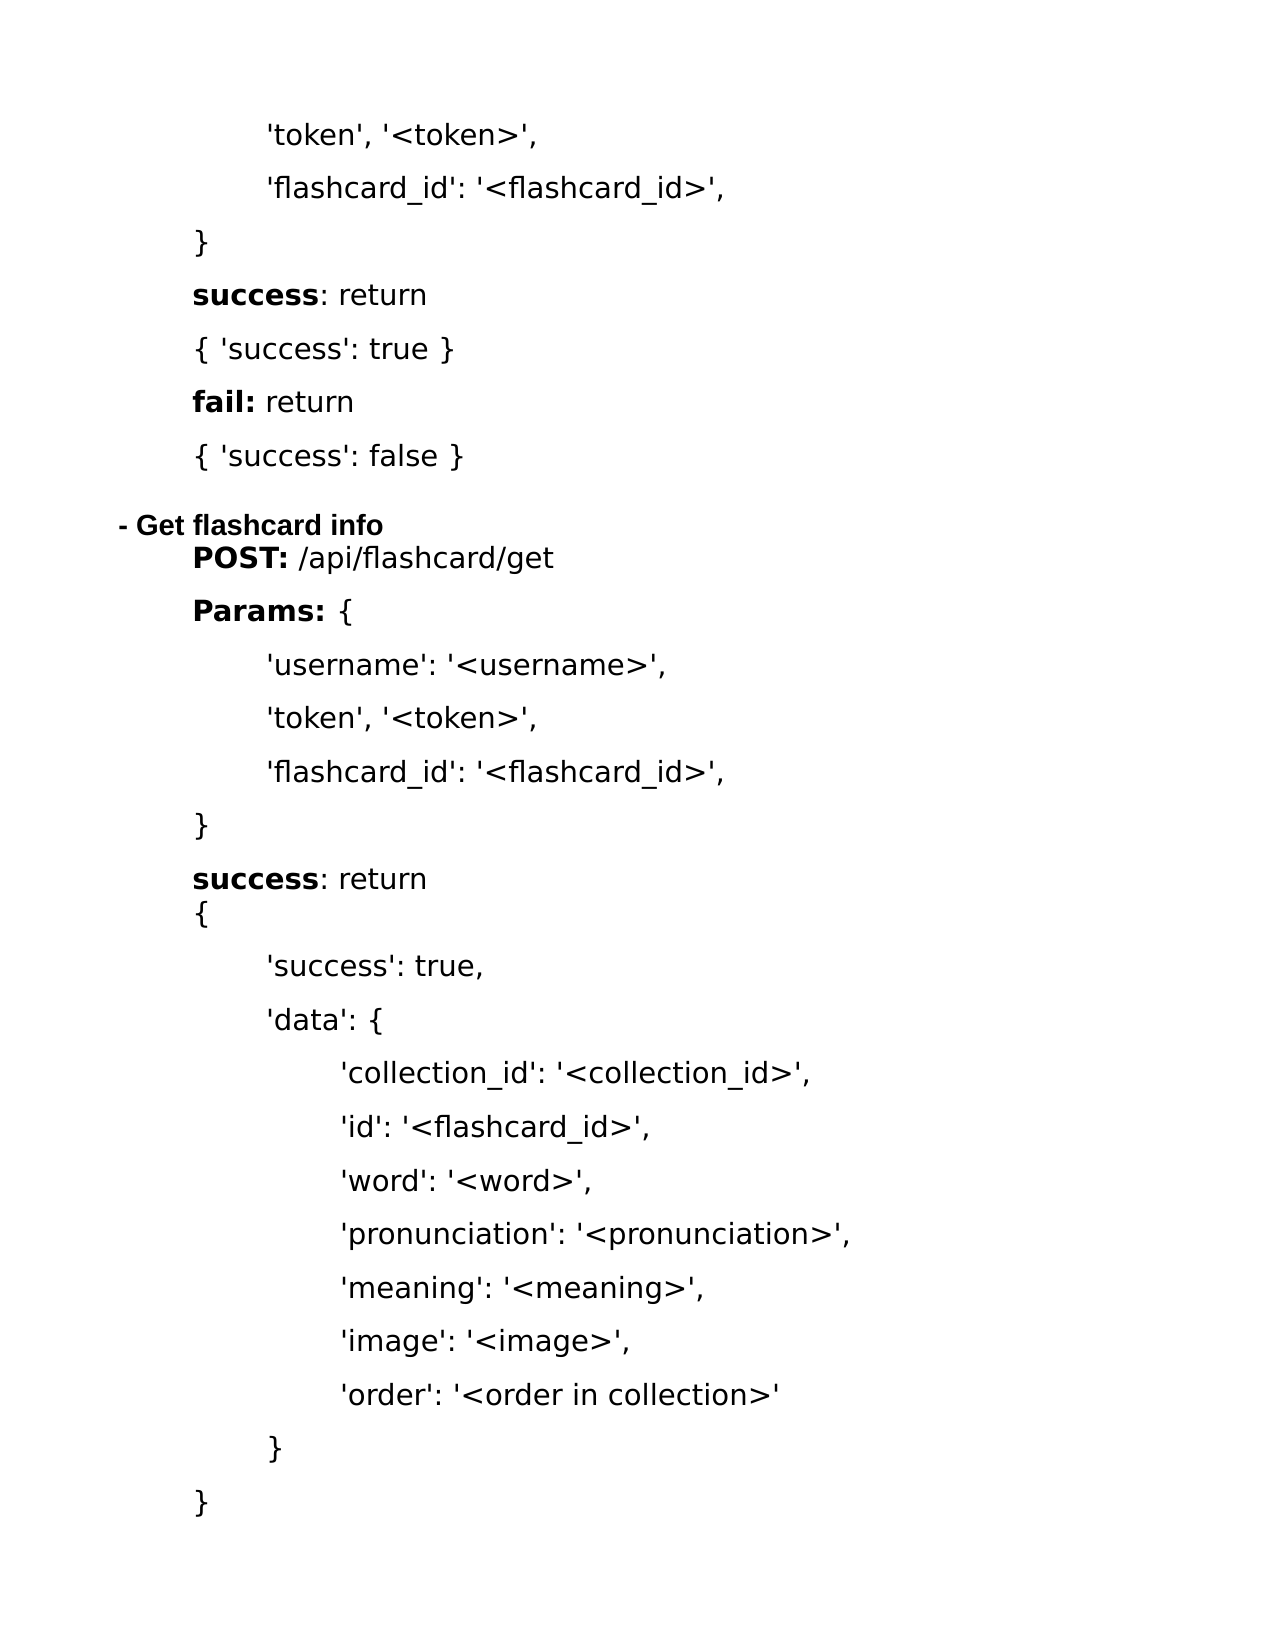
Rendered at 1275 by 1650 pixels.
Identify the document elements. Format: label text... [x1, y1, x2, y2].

text 'order': '<order in collection>' [118, 1378, 1157, 1412]
text 'pronunciation': '<pronunciation>', [118, 1217, 1157, 1251]
text 'word': '<word>', [118, 1164, 1157, 1198]
text } [118, 225, 1157, 259]
text { 'success': false } [118, 439, 1157, 473]
text } [118, 1432, 1157, 1466]
text } [118, 809, 1157, 843]
text 'data': { [118, 1003, 1157, 1037]
text 'image': '<image>', [118, 1324, 1157, 1358]
text 'token', '<token>', [118, 702, 1157, 736]
text 'collection_id': '<collection_id>', [118, 1057, 1157, 1091]
text 'success': true, [118, 950, 1157, 984]
text 'username': '<username>', [118, 648, 1157, 682]
text 'meaning': '<meaning>', [118, 1271, 1157, 1305]
text { [118, 896, 1157, 930]
text Params: { [118, 594, 1157, 628]
text 'id': '<flashcard_id>', [118, 1110, 1157, 1144]
text 'flashcard_id': '<flashcard_id>', [118, 172, 1157, 206]
text } [118, 1485, 1157, 1519]
text fail: return [118, 386, 1157, 420]
text 'token', '<token>', [118, 118, 1157, 152]
subtitle - Get flashcard info [118, 507, 1157, 541]
text POST: /api/flashcard/get [118, 541, 1157, 575]
text success: return [118, 862, 1157, 896]
text { 'success': true } [118, 332, 1157, 366]
text success: return [118, 279, 1157, 313]
text 'flashcard_id': '<flashcard_id>', [118, 755, 1157, 789]
